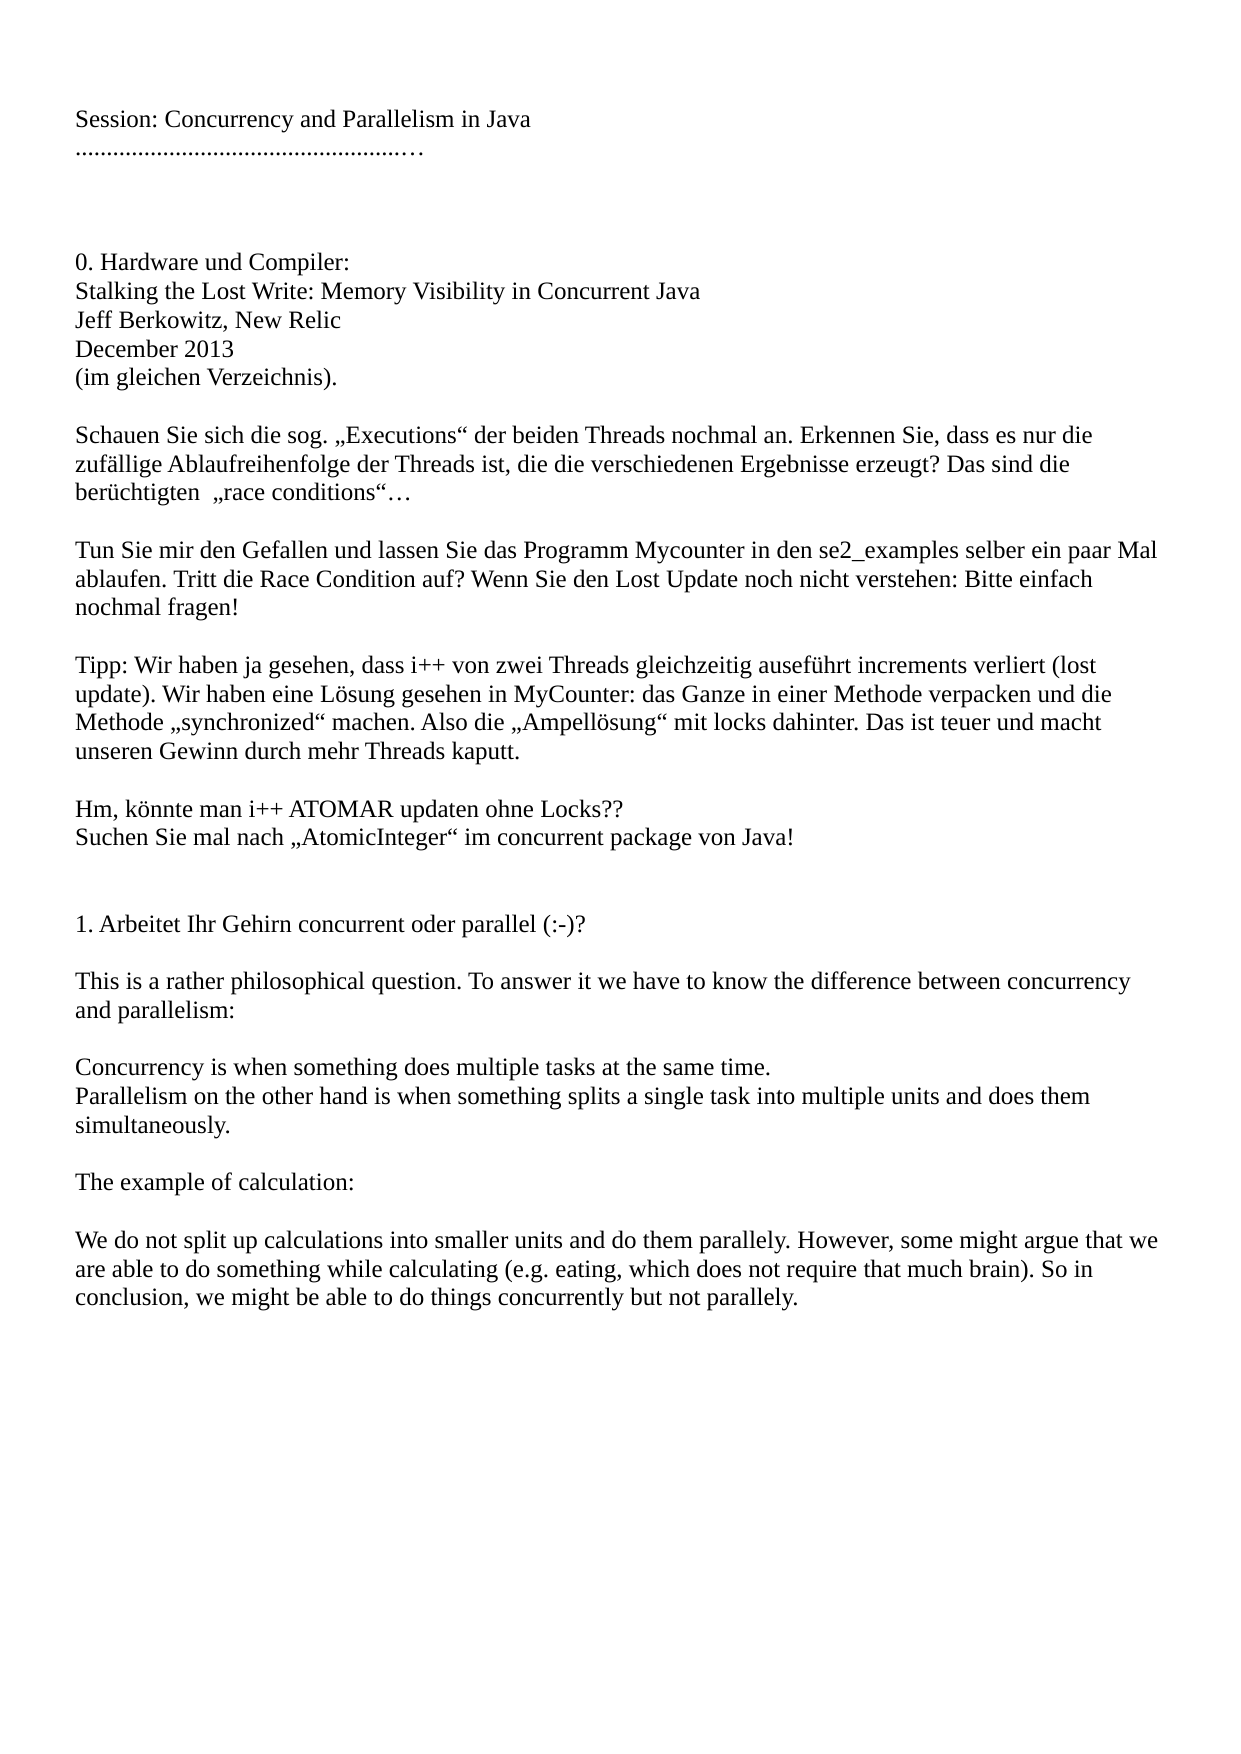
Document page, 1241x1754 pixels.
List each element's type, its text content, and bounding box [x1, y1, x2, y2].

text 0. Hardware und Compiler: [75, 247, 1166, 276]
text December 2013 [75, 334, 1166, 362]
text Session: Concurrency and Parallelism in Java [75, 104, 1166, 132]
text Parallelism on the other hand is when something splits a single task into multiple units and does them simultaneously. [75, 1081, 1166, 1139]
text 1. Arbeitet Ihr Gehirn concurrent oder parallel (:-)? [75, 909, 1166, 937]
text Jeff Berkowitz, New Relic [75, 305, 1166, 334]
text Concurrency is when something does multiple tasks at the same time. [75, 1052, 1166, 1081]
text The example of calculation: [75, 1167, 1166, 1196]
text Tipp: Wir haben ja gesehen, dass i++ von zwei Threads gleichzeitig auseführt increments verliert (lost update). Wir haben eine Lösung gesehen in MyCounter: das Ganze in einer Methode verpacken und die Methode „synchronized“ machen. Also die „Ampellösung“ mit locks dahinter. Das ist teuer und macht unseren Gewinn durch mehr Threads kaputt. [75, 650, 1166, 765]
text Suchen Sie mal nach „AtomicInteger“ im concurrent package von Java! [75, 822, 1166, 851]
text We do not split up calculations into smaller units and do them parallely. However, some might argue that we are able to do something while calculating (e.g. eating, which does not require that much brain). So in conclusion, we might be able to do things concurrently but not parallely. [75, 1225, 1166, 1311]
text Tun Sie mir den Gefallen und lassen Sie das Programm Mycounter in den se2_examples selber ein paar Mal ablaufen. Tritt die Race Condition auf? Wenn Sie den Lost Update noch nicht verstehen: Bitte einfach nochmal fragen! [75, 535, 1166, 621]
text (im gleichen Verzeichnis). [75, 362, 1166, 391]
text This is a rather philosophical question. To answer it we have to know the difference between concurrency and parallelism: [75, 966, 1166, 1024]
text Stalking the Lost Write: Memory Visibility in Concurrent Java [75, 276, 1166, 305]
text Hm, könnte man i++ ATOMAR updaten ohne Locks?? [75, 794, 1166, 822]
text ....................................................… [75, 132, 1166, 161]
text Schauen Sie sich die sog. „Executions“ der beiden Threads nochmal an. Erkennen Sie, dass es nur die zufällige Ablaufreihenfolge der Threads ist, die die verschiedenen Ergebnisse erzeugt? Das sind die berüchtigten „race conditions“… [75, 420, 1166, 506]
